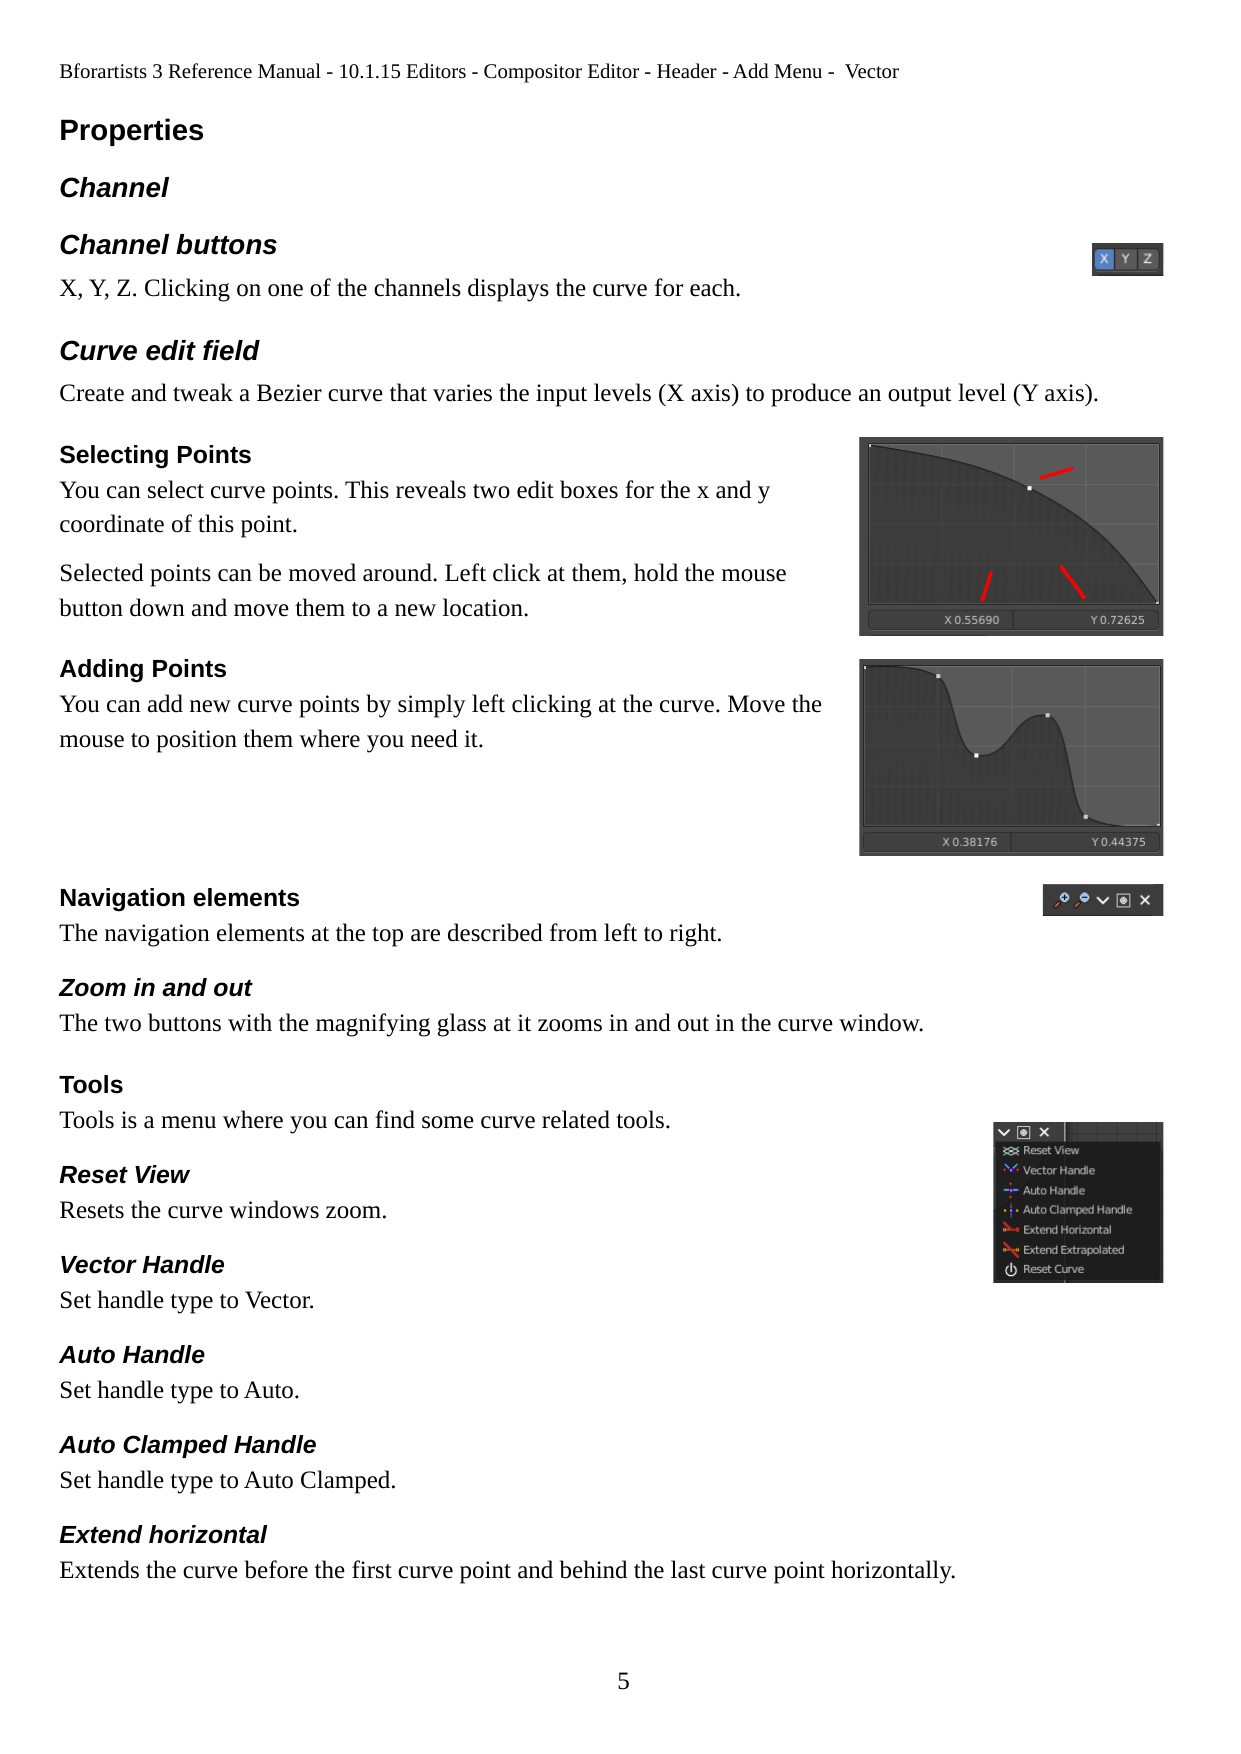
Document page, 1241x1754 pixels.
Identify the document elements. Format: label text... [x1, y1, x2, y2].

subtitle [1164, 440, 1181, 469]
text You can add new curve points by simply left clicking at the curve. Move the mouse to position them where you need it. [59, 689, 859, 752]
text You can select curve points. This reveals two edit boxes for the x and y coordinate of this point. [59, 475, 859, 538]
text Tools is a menu where you can find some curve related tools. [59, 1105, 1181, 1133]
text Set handle type to Auto Clamped. [59, 1465, 1181, 1494]
subtitle Zoom in and out [59, 973, 1181, 1002]
picture [1092, 243, 1164, 276]
text X, Y, Z. Clicking on one of the channels displays the curve for each. [59, 273, 1181, 301]
subtitle Auto Clamped Handle [59, 1430, 1181, 1459]
text Extends the curve before the first curve point and behind the last curve point horizontally. [59, 1555, 1181, 1584]
subtitle Vector Handle [59, 1250, 993, 1279]
subtitle Reset View [59, 1160, 993, 1188]
text The two buttons with the magnifying glass at it zooms in and out in the curve window. [59, 1008, 1181, 1037]
text Set handle type to Vector. [59, 1285, 1181, 1314]
subtitle [1164, 1160, 1181, 1188]
picture [993, 1122, 1164, 1283]
text Selected points can be moved around. Left click at them, hold the mouse button down and move them to a new location. [59, 558, 859, 622]
text The navigation elements at the top are described from left to right. [59, 918, 1181, 947]
subtitle Extend horizontal [59, 1520, 1181, 1549]
picture [1042, 884, 1164, 916]
subtitle [1164, 1250, 1181, 1279]
subtitle Curve edit field [59, 334, 1181, 366]
text Resets the curve windows zoom. [59, 1195, 993, 1223]
picture [859, 437, 1164, 636]
subtitle Navigation elements [59, 883, 1181, 912]
text Create and tweak a Bezier curve that varies the input levels (X axis) to produce an output level (Y axis). [59, 378, 1181, 407]
subtitle Auto Handle [59, 1340, 1181, 1369]
subtitle Properties [59, 113, 1181, 146]
subtitle Channel buttons [59, 228, 1181, 260]
subtitle Channel [59, 171, 1181, 203]
text Set handle type to Auto. [59, 1375, 1181, 1404]
subtitle Selecting Points [59, 440, 859, 469]
picture [859, 659, 1164, 856]
subtitle Adding Points [59, 654, 1181, 683]
subtitle Tools [59, 1070, 1181, 1098]
